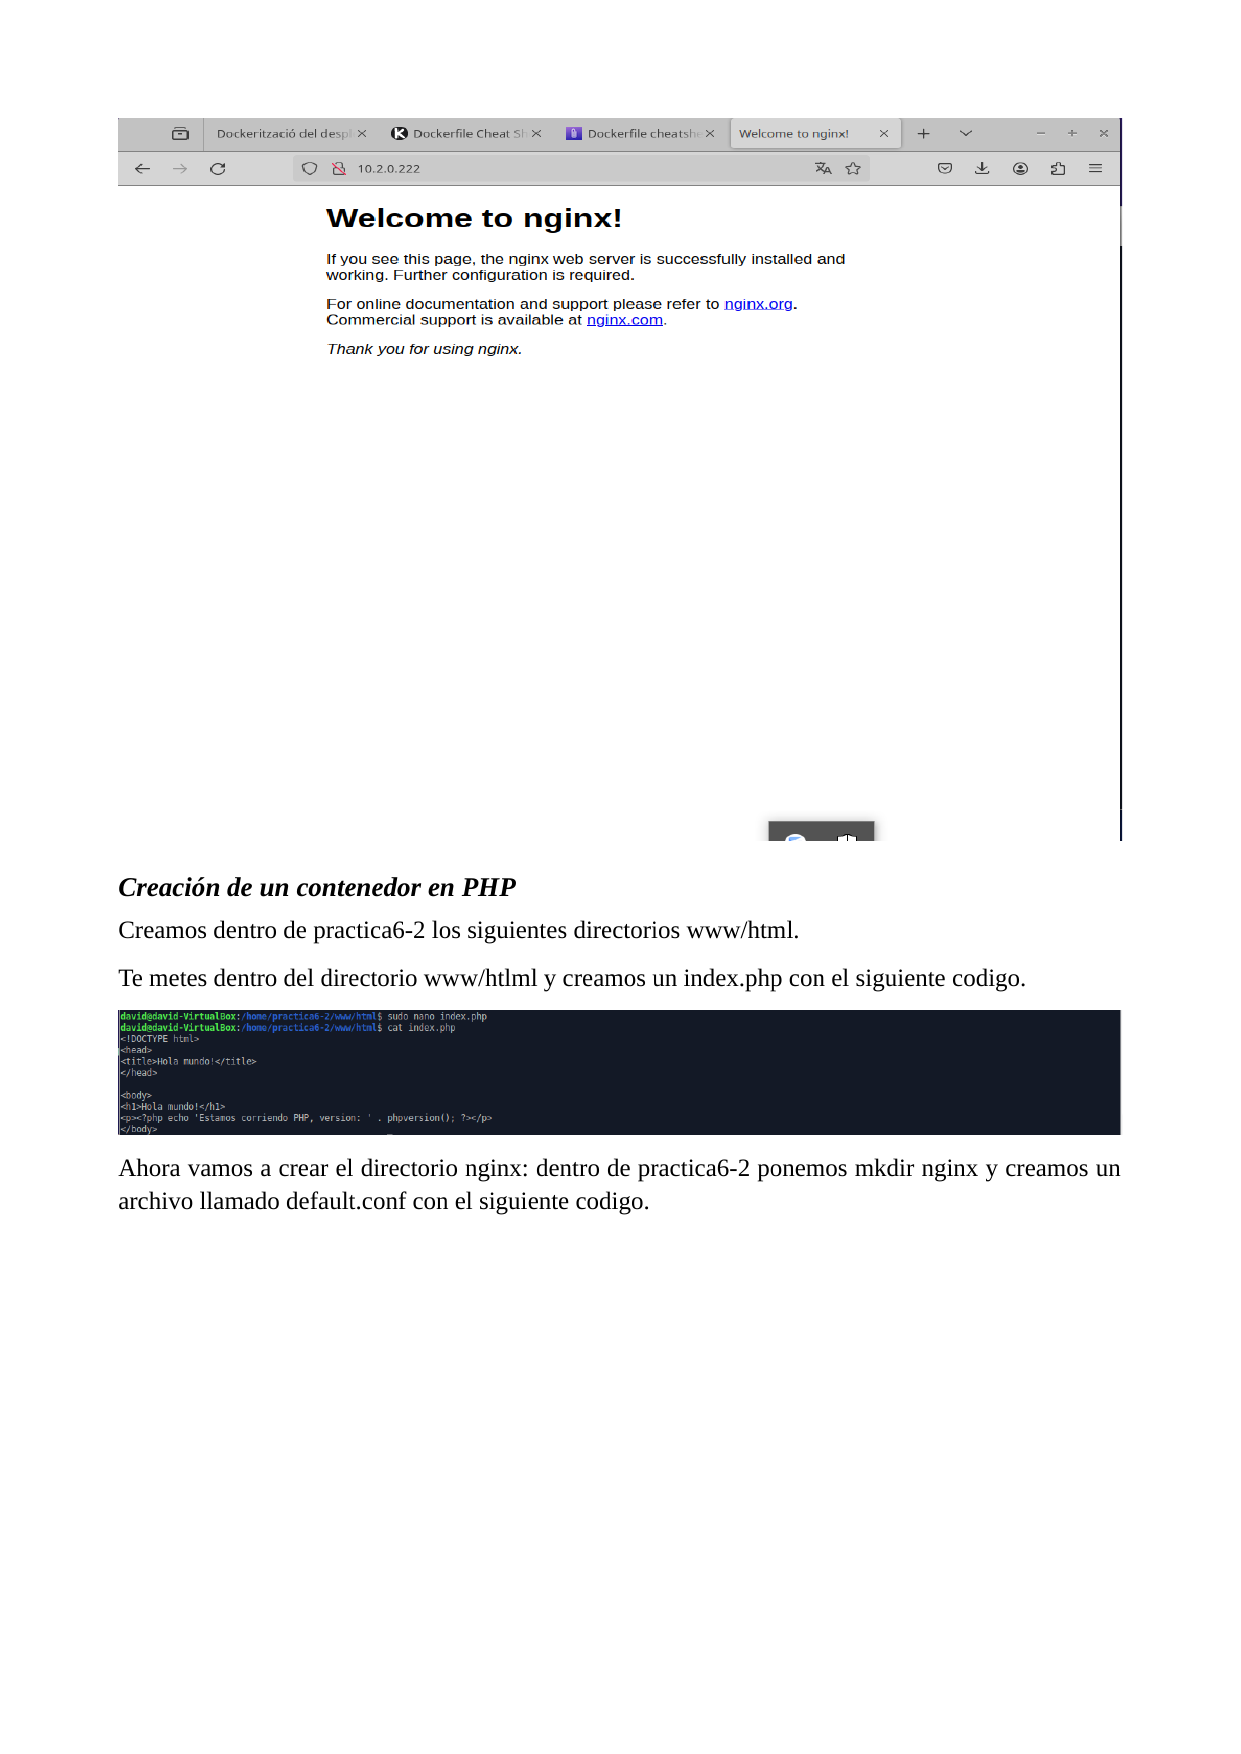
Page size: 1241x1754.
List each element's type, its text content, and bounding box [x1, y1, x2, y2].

text Creamos dentro de practica6-2 los siguientes directorios www/html. [118, 915, 1122, 944]
text Ahora vamos a crear el directorio nginx: dentro de practica6-2 ponemos mkdir nginx y creamos un archivo llamado default.conf con el siguiente codigo. [118, 1153, 1122, 1215]
picture [118, 1010, 1123, 1135]
picture [118, 118, 1123, 841]
subtitle Creación de un contenedor en PHP [118, 871, 1122, 903]
text Te metes dentro del directorio www/htlml y creamos un index.php con el siguiente codigo. [118, 963, 1122, 991]
